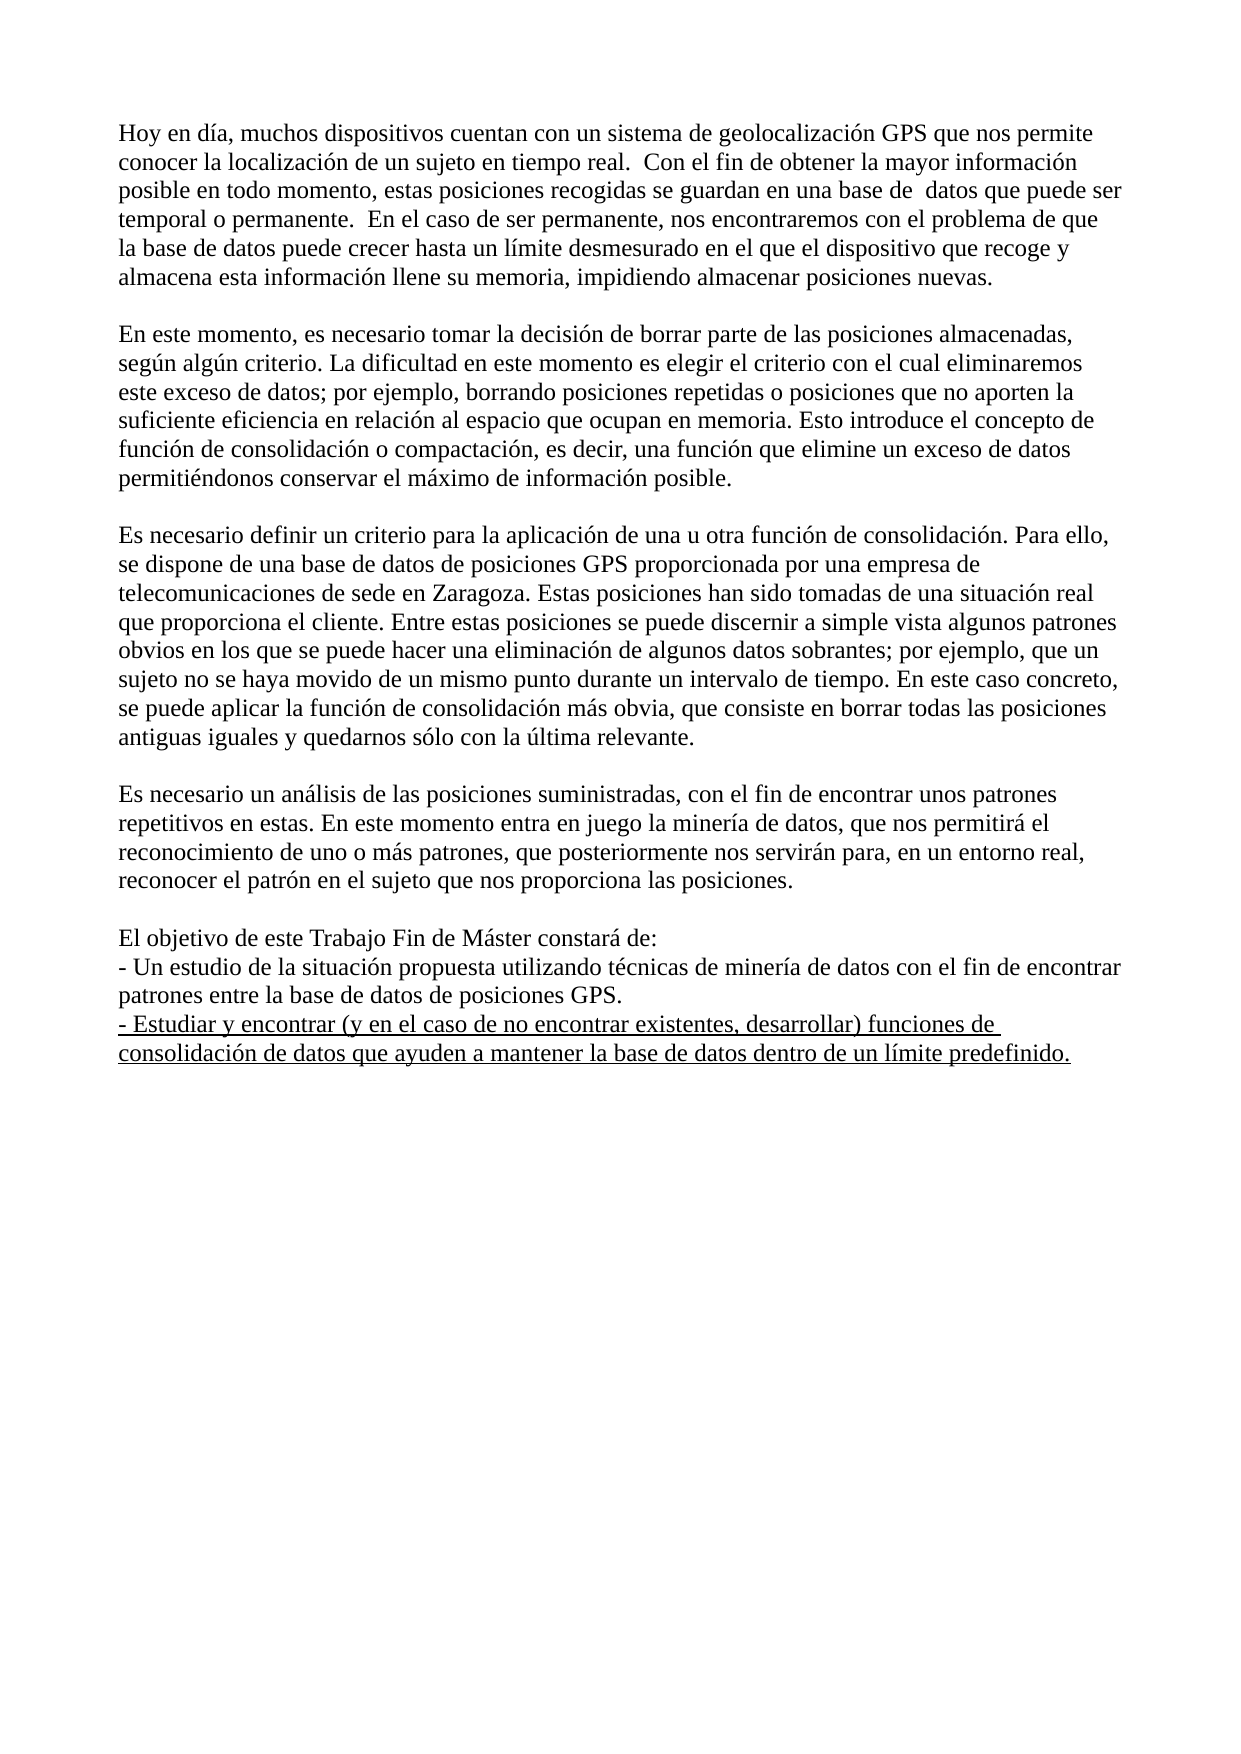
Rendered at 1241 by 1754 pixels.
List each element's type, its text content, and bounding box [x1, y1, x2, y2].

text Es necesario un análisis de las posiciones suministradas, con el fin de encontrar unos patrones repetitivos en estas. En este momento entra en juego la minería de datos, que nos permitirá el reconocimiento de uno o más patrones, que posteriormente nos servirán para, en un entorno real, reconocer el patrón en el sujeto que nos proporciona las posiciones. [118, 779, 1122, 894]
text El objetivo de este Trabajo Fin de Máster constará de: [118, 923, 1122, 952]
text Hoy en día, muchos dispositivos cuentan con un sistema de geolocalización GPS que nos permite conocer la localización de un sujeto en tiempo real. Con el fin de obtener la mayor información posible en todo momento, estas posiciones recogidas se guardan en una base de datos que puede ser temporal o permanente. En el caso de ser permanente, nos encontraremos con el problema de que la base de datos puede crecer hasta un límite desmesurado en el que el dispositivo que recoge y almacena esta información llene su memoria, impidiendo almacenar posiciones nuevas. [118, 118, 1122, 291]
text - Un estudio de la situación propuesta utilizando técnicas de minería de datos con el fin de encontrar patrones entre la base de datos de posiciones GPS. [118, 952, 1122, 1009]
text En este momento, es necesario tomar la decisión de borrar parte de las posiciones almacenadas, según algún criterio. La dificultad en este momento es elegir el criterio con el cual eliminaremos este exceso de datos; por ejemplo, borrando posiciones repetidas o posiciones que no aporten la suficiente eficiencia en relación al espacio que ocupan en memoria. Esto introduce el concepto de función de consolidación o compactación, es decir, una función que elimine un exceso de datos permitiéndonos conservar el máximo de información posible. [118, 319, 1122, 492]
text - Estudiar y encontrar (y en el caso de no encontrar existentes, desarrollar) funciones de consolidación de datos que ayuden a mantener la base de datos dentro de un límite predefinido. [118, 1009, 1122, 1067]
text Es necesario definir un criterio para la aplicación de una u otra función de consolidación. Para ello, se dispone de una base de datos de posiciones GPS proporcionada por una empresa de telecomunicaciones de sede en Zaragoza. Estas posiciones han sido tomadas de una situación real que proporciona el cliente. Entre estas posiciones se puede discernir a simple vista algunos patrones obvios en los que se puede hacer una eliminación de algunos datos sobrantes; por ejemplo, que un sujeto no se haya movido de un mismo punto durante un intervalo de tiempo. En este caso concreto, se puede aplicar la función de consolidación más obvia, que consiste en borrar todas las posiciones antiguas iguales y quedarnos sólo con la última relevante. [118, 521, 1122, 751]
